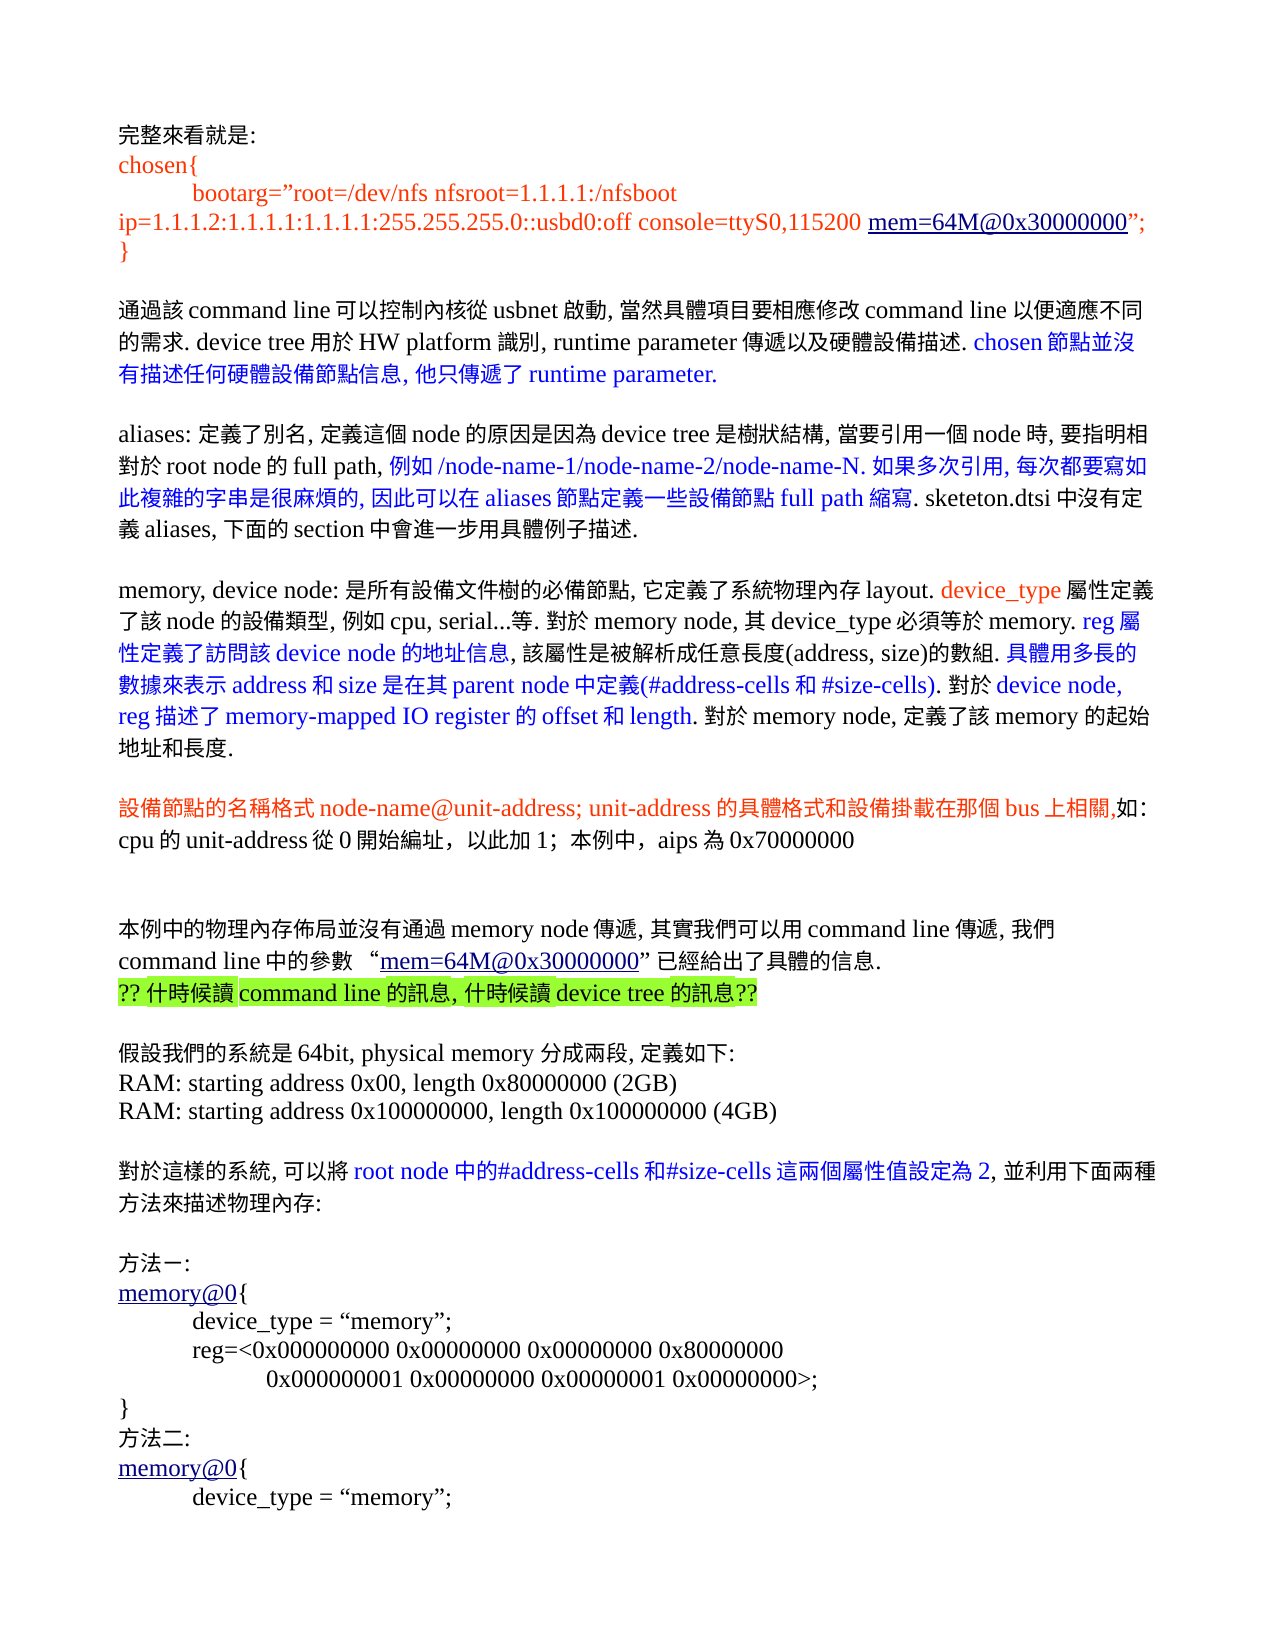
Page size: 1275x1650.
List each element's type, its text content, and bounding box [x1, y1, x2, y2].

text reg=<0x000000000 0x00000000 0x00000000 0x80000000 [118, 1335, 1157, 1364]
text 方法二: [118, 1421, 1157, 1453]
text 完整來看就是: [118, 118, 1157, 150]
text ?? 什時候讀command line的訊息, 什時候讀device tree的訊息?? [118, 976, 1157, 1007]
text chosen{ [118, 150, 1157, 178]
text 本例中的物理內存佈局並沒有通過memory node傳遞, 其實我們可以用command line傳遞, 我們command line中的參數 “mem=64M@0x30000000” 已經給出了具體的信息. [118, 912, 1157, 976]
text bootarg=”root=/dev/nfs nfsroot=1.1.1.1:/nfsboot ip=1.1.1.2:1.1.1.1:1.1.1.1:255.255.255.0::usbd0:off console=ttyS0,115200 mem=64M@0x30000000”; [118, 178, 1157, 236]
text RAM: starting address 0x100000000, length 0x100000000 (4GB) [118, 1096, 1157, 1125]
text memory@0{ [118, 1278, 1157, 1306]
text } [118, 236, 1157, 265]
text memory, device node: 是所有設備文件樹的必備節點, 它定義了系統物理內存layout. device_type屬性定義了該node的設備類型, 例如cpu, serial...等. 對於memory node, 其device_type必須等於memory. reg屬性定義了訪問該device node的地址信息, 該屬性是被解析成任意長度(address, size)的數組. 具體用多長的數據來表示address和size是在其parent node中定義(#address-cells和 #size-cells). 對於device node, reg描述了memory-mapped IO register的 offset和length. 對於memory node, 定義了該memory 的起始地址和長度. [118, 573, 1157, 763]
text RAM: starting address 0x00, length 0x80000000 (2GB) [118, 1068, 1157, 1096]
text device_type = “memory”; [118, 1482, 1157, 1511]
text } [118, 1393, 1157, 1421]
text aliases: 定義了別名, 定義這個node的原因是因為device tree是樹狀結構, 當要引用一個node時, 要指明相對於root node的full path, 例如 /node-name-1/node-name-2/node-name-N. 如果多次引用, 每次都要寫如此複雜的字串是很麻煩的, 因此可以在aliases節點定義一些設備節點full path縮寫. sketeton.dtsi中沒有定義aliases, 下面的section中會進一步用具體例子描述. [118, 417, 1157, 544]
text 設備節點的名稱格式node-name@unit-address; unit-address的具體格式和設備掛載在那個bus上相關,如：cpu的unit-address從0開始編址，以此加1；本例中，aips為0x70000000 [118, 791, 1157, 855]
text 通過該command line可以控制內核從usbnet啟動, 當然具體項目要相應修改command line以便適應不同的需求. device tree用於HW platform識別, runtime parameter傳遞以及硬體設備描述. chosen節點並沒有描述任何硬體設備節點信息, 他只傳遞了runtime parameter. [118, 293, 1157, 388]
text 0x000000001 0x00000000 0x00000001 0x00000000>; [118, 1364, 1157, 1393]
text device_type = “memory”; [118, 1306, 1157, 1335]
text 方法ㄧ: [118, 1246, 1157, 1278]
text 對於這樣的系統, 可以將root node中的#address-cells和#size-cells這兩個屬性值設定為2, 並利用下面兩種方法來描述物理內存: [118, 1154, 1157, 1217]
text 假設我們的系統是64bit, physical memory 分成兩段, 定義如下: [118, 1036, 1157, 1068]
text memory@0{ [118, 1453, 1157, 1482]
